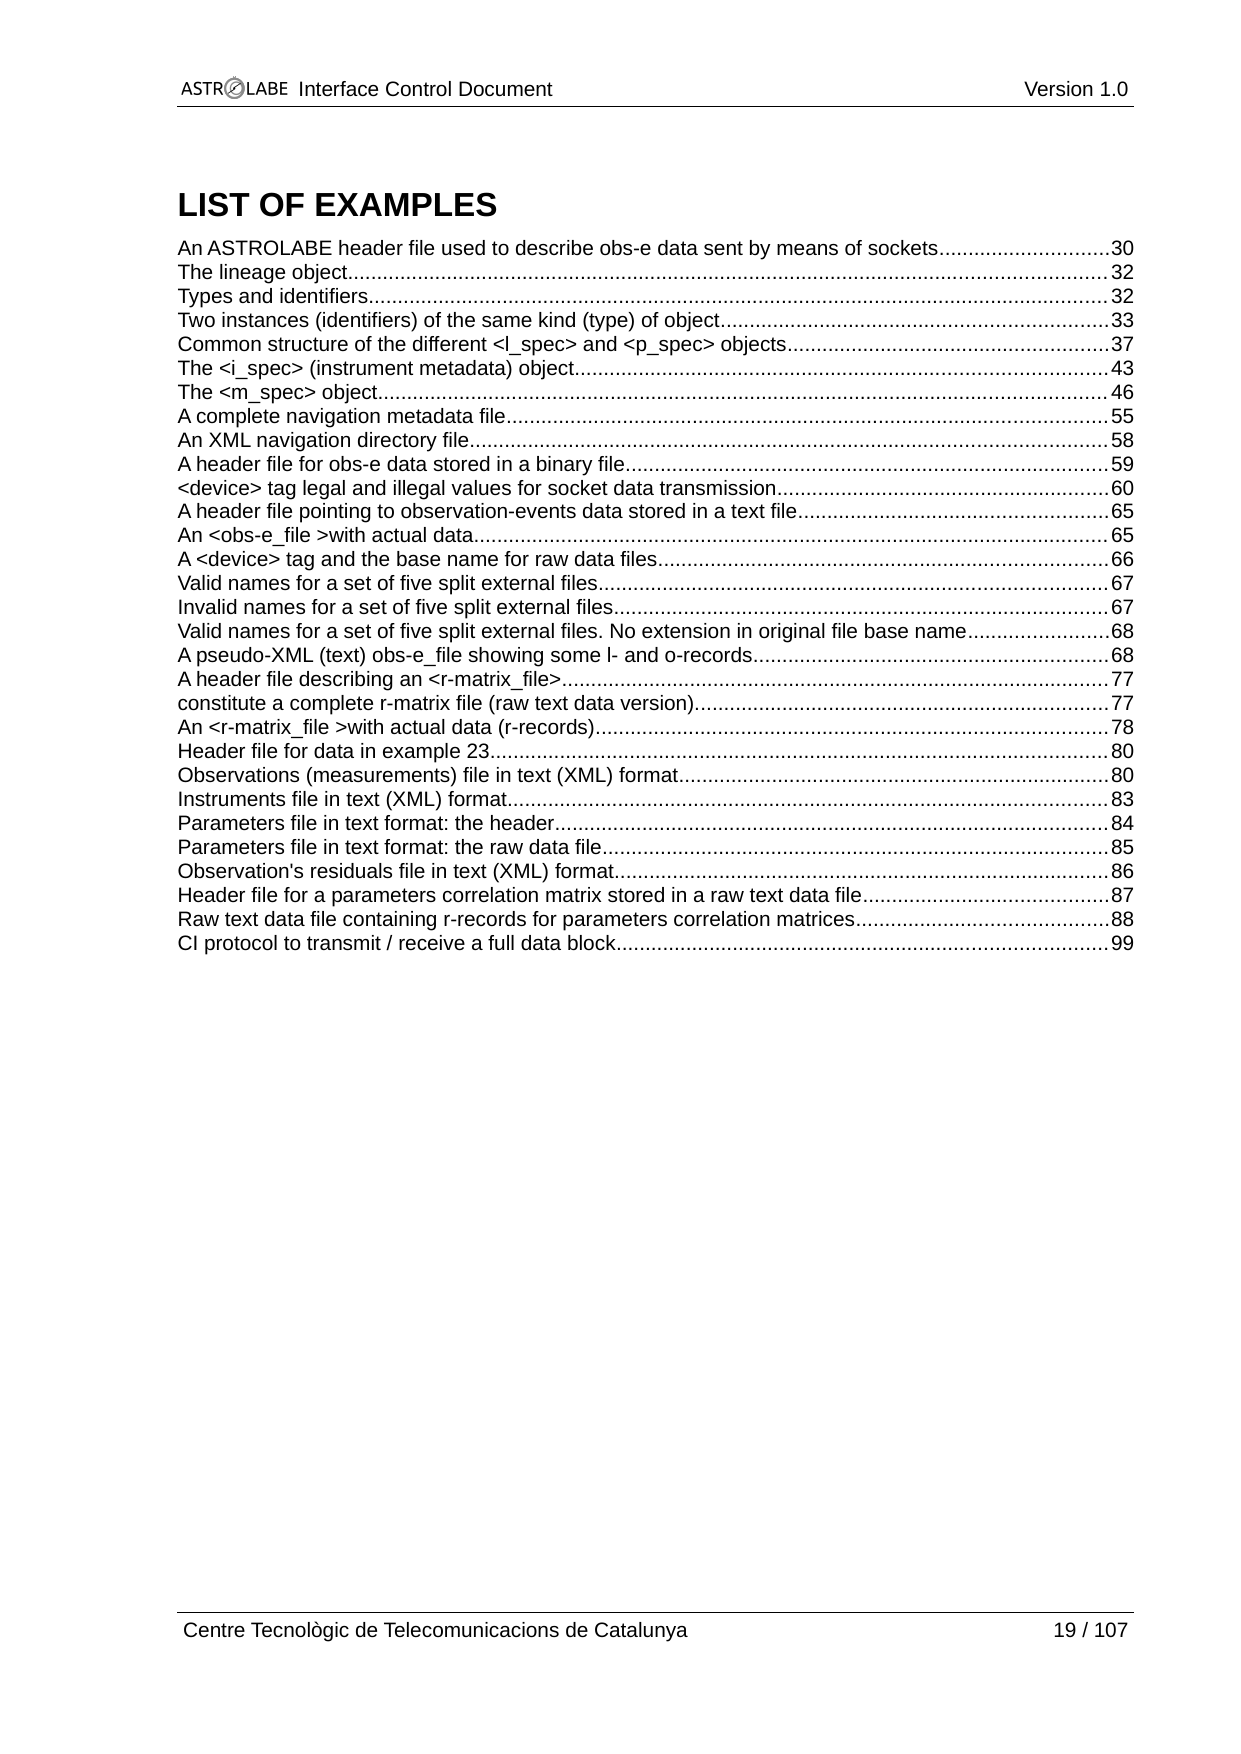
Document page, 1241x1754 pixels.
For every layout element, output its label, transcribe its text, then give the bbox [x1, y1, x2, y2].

text Two instances (identifiers) of the same kind (type) of object 33 [177, 308, 1134, 332]
subtitle LIST OF EXAMPLES [177, 185, 1134, 223]
text An XML navigation directory file 58 [177, 427, 1134, 451]
text Parameters file in text format: the raw data file 85 [177, 835, 1134, 859]
text Raw text data file containing r-records for parameters correlation matrices 88 [177, 907, 1134, 931]
text A header file describing an <r-matrix_file> 77 [177, 667, 1134, 691]
text Invalid names for a set of five split external files 67 [177, 595, 1134, 619]
text constitute a complete r-matrix file (raw text data version). 77 [177, 691, 1134, 715]
text Parameters file in text format: the header 84 [177, 811, 1134, 835]
text A complete navigation metadata file 55 [177, 403, 1134, 427]
text An <r-matrix_file >with actual data (r-records) 78 [177, 715, 1134, 739]
text Header file for a parameters correlation matrix stored in a raw text data file 87 [177, 883, 1134, 907]
text Types and identifiers 32 [177, 284, 1134, 308]
text <device> tag legal and illegal values for socket data transmission 60 [177, 475, 1134, 499]
text A <device> tag and the base name for raw data files 66 [177, 547, 1134, 571]
picture [181, 76, 288, 99]
text Observation's residuals file in text (XML) format 86 [177, 859, 1134, 883]
text Common structure of the different <l_spec> and <p_spec> objects 37 [177, 332, 1134, 356]
text A header file for obs-e data stored in a binary file 59 [177, 451, 1134, 475]
text An <obs-e_file >with actual data 65 [177, 523, 1134, 547]
text Valid names for a set of five split external files 67 [177, 571, 1134, 595]
text Observations (measurements) file in text (XML) format 80 [177, 763, 1134, 787]
text An ASTROLABE header file used to describe obs-e data sent by means of sockets 30 [177, 236, 1134, 260]
text A header file pointing to observation-events data stored in a text file 65 [177, 499, 1134, 523]
text Valid names for a set of five split external files. No extension in original file base name 68 [177, 619, 1134, 643]
text The <i_spec> (instrument metadata) object 43 [177, 356, 1134, 379]
text The <m_spec> object 46 [177, 379, 1134, 403]
text A pseudo-XML (text) obs-e_file showing some l- and o-records 68 [177, 643, 1134, 667]
text CI protocol to transmit / receive a full data block 99 [177, 931, 1134, 954]
text Header file for data in example 23 80 [177, 739, 1134, 763]
text The lineage object 32 [177, 260, 1134, 284]
text Instruments file in text (XML) format 83 [177, 787, 1134, 811]
